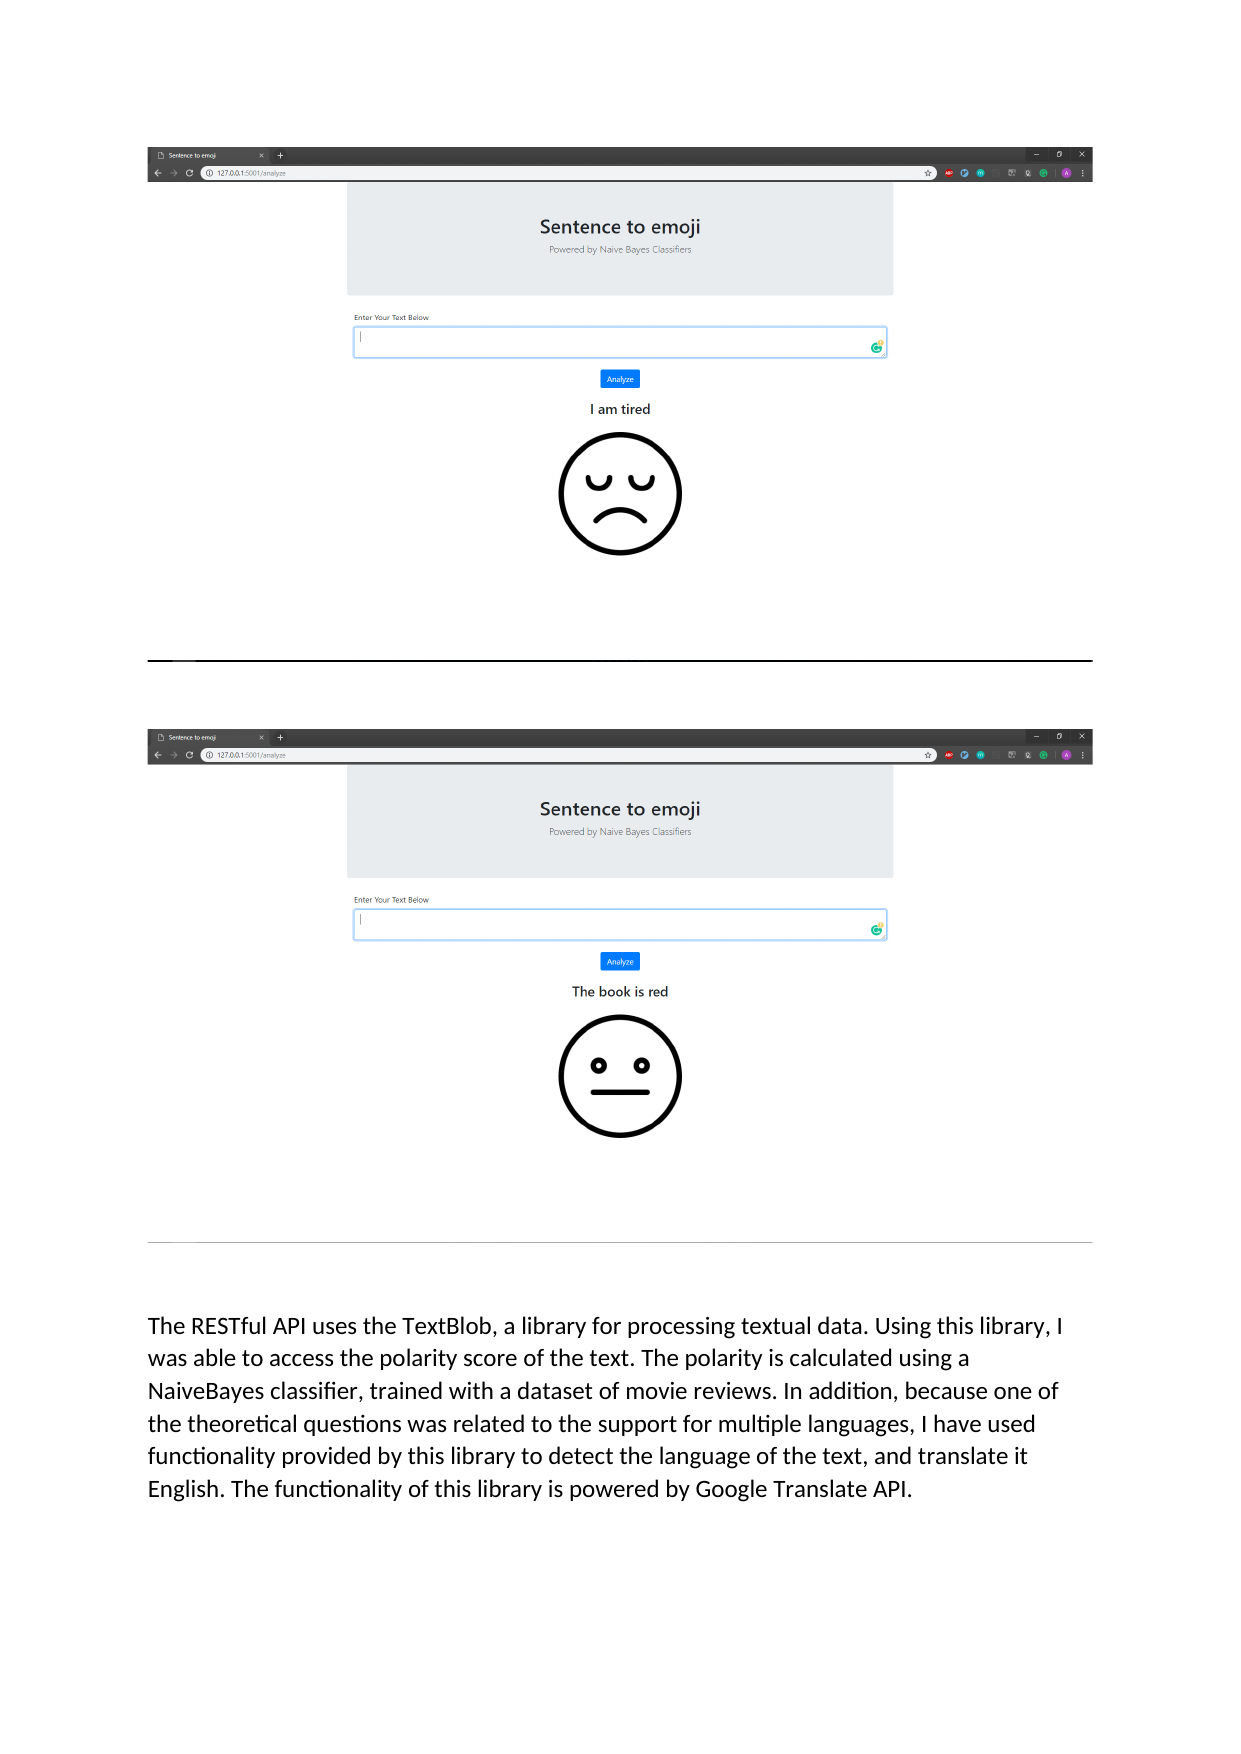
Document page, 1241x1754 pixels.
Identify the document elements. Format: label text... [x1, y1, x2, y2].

text The RESTful API uses the TextBlob, a library for processing textual data. Using this library, I was able to access the polarity score of the text. The polarity is calculated using a NaiveBayes classifier, trained with a dataset of movie reviews. In addition, because one of the theoretical questions was related to the support for multiple languages, I have used functionality provided by this library to detect the language of the text, and translate it English. The functionality of this library is powered by Google Translate API. [148, 1310, 1093, 1503]
